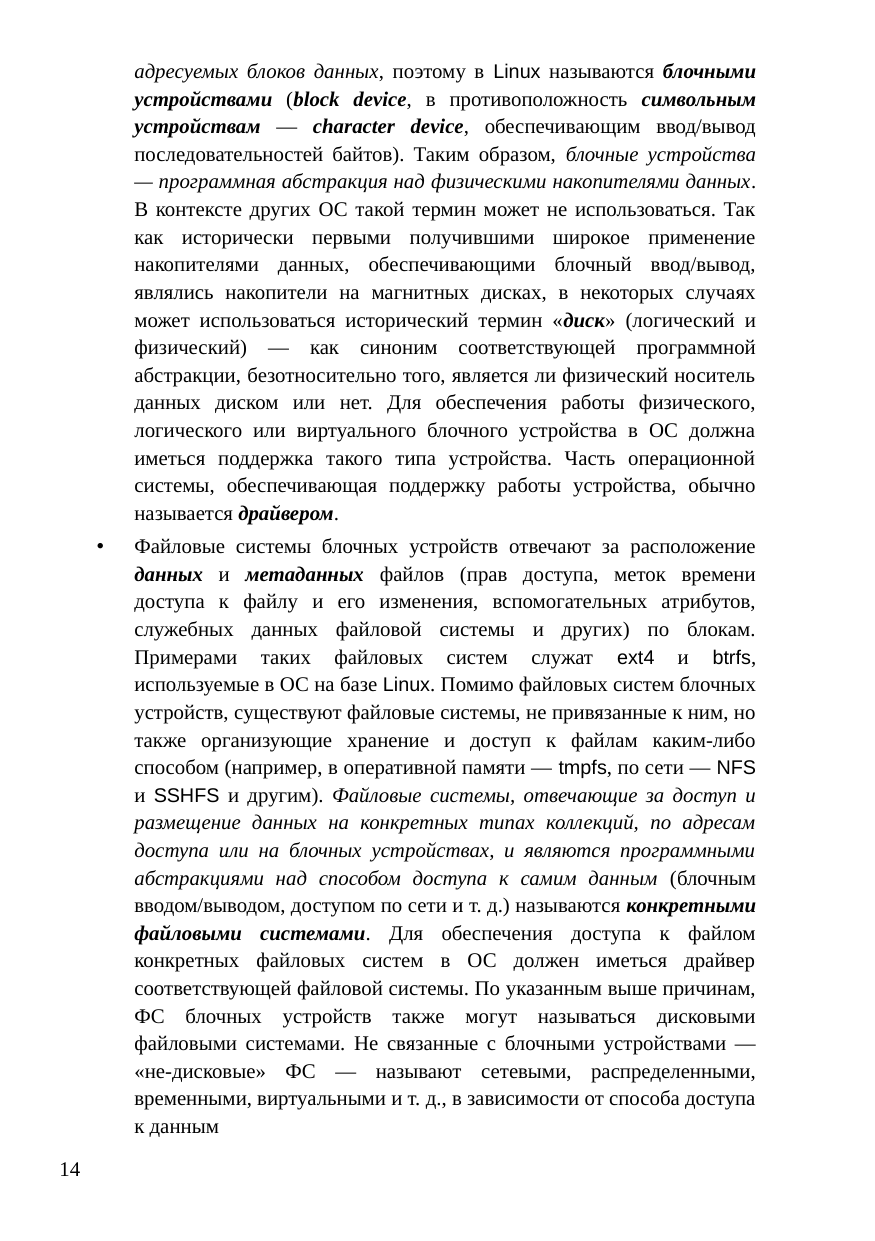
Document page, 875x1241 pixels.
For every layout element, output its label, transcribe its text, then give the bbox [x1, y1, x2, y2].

list Файловые системы блочных устройств отвечают за расположение данных и метаданных файлов (прав доступа, меток времени доступа к файлу и его изменения, вспомогательных атрибутов, служебных данных файловой системы и других) по блокам. Примерами таких файловых систем служат ext4 и btrfs, используемые в ОС на базе Linux. Помимо файловых систем блочных устройств, существуют файловые системы, не привязанные к ним, но также организующие хранение и доступ к файлам каким-либо способом (например, в оперативной памяти — tmpfs, по сети — NFS и SSHFS и другим). Файловые системы, отвечающие за доступ и размещение данных на конкретных типах коллекций, по адресам доступа или на блочных устройствах, и являются программными абстракциями над способом доступа к самим данным (блочным вводом/выводом, доступом по сети и т. д.) называются конкретными файловыми системами. Для обеспечения доступа к файлом конкретных файловых систем в ОС должен иметься драйвер соответствующей файловой системы. По указанным выше причинам, ФС блочных устройств также могут называться дисковыми файловыми системами. Не связанные с блочными устройствами — «не-дисковые» ФС — называют сетевыми, распределенными, временными, виртуальными и т. д., в зависимости от способа доступа к данным [97, 534, 756, 1138]
list адресуемых блоков данных, поэтому в Linux называются блочными устройствами (block device, в противоположность символьным устройствам — character device, обеспечивающим ввод/вывод последовательностей байтов). Таким образом, блочные устройства — программная абстракция над физическими накопителями данных. В контексте других ОС такой термин может не использоваться. Так как исторически первыми получившими широкое применение накопителями данных, обеспечивающими блочный ввод/вывод, являлись накопители на магнитных дисках, в некоторых случаях может использоваться исторический термин «диск» (логический и физический) — как синоним соответствующей программной абстракции, безотносительно того, является ли физический носитель данных диском или нет. Для обеспечения работы физического, логического или виртуального блочного устройства в ОС должна иметься поддержка такого типа устройства. Часть операционной системы, обеспечивающая поддержку работы устройства, обычно называется драйвером. [97, 59, 756, 525]
